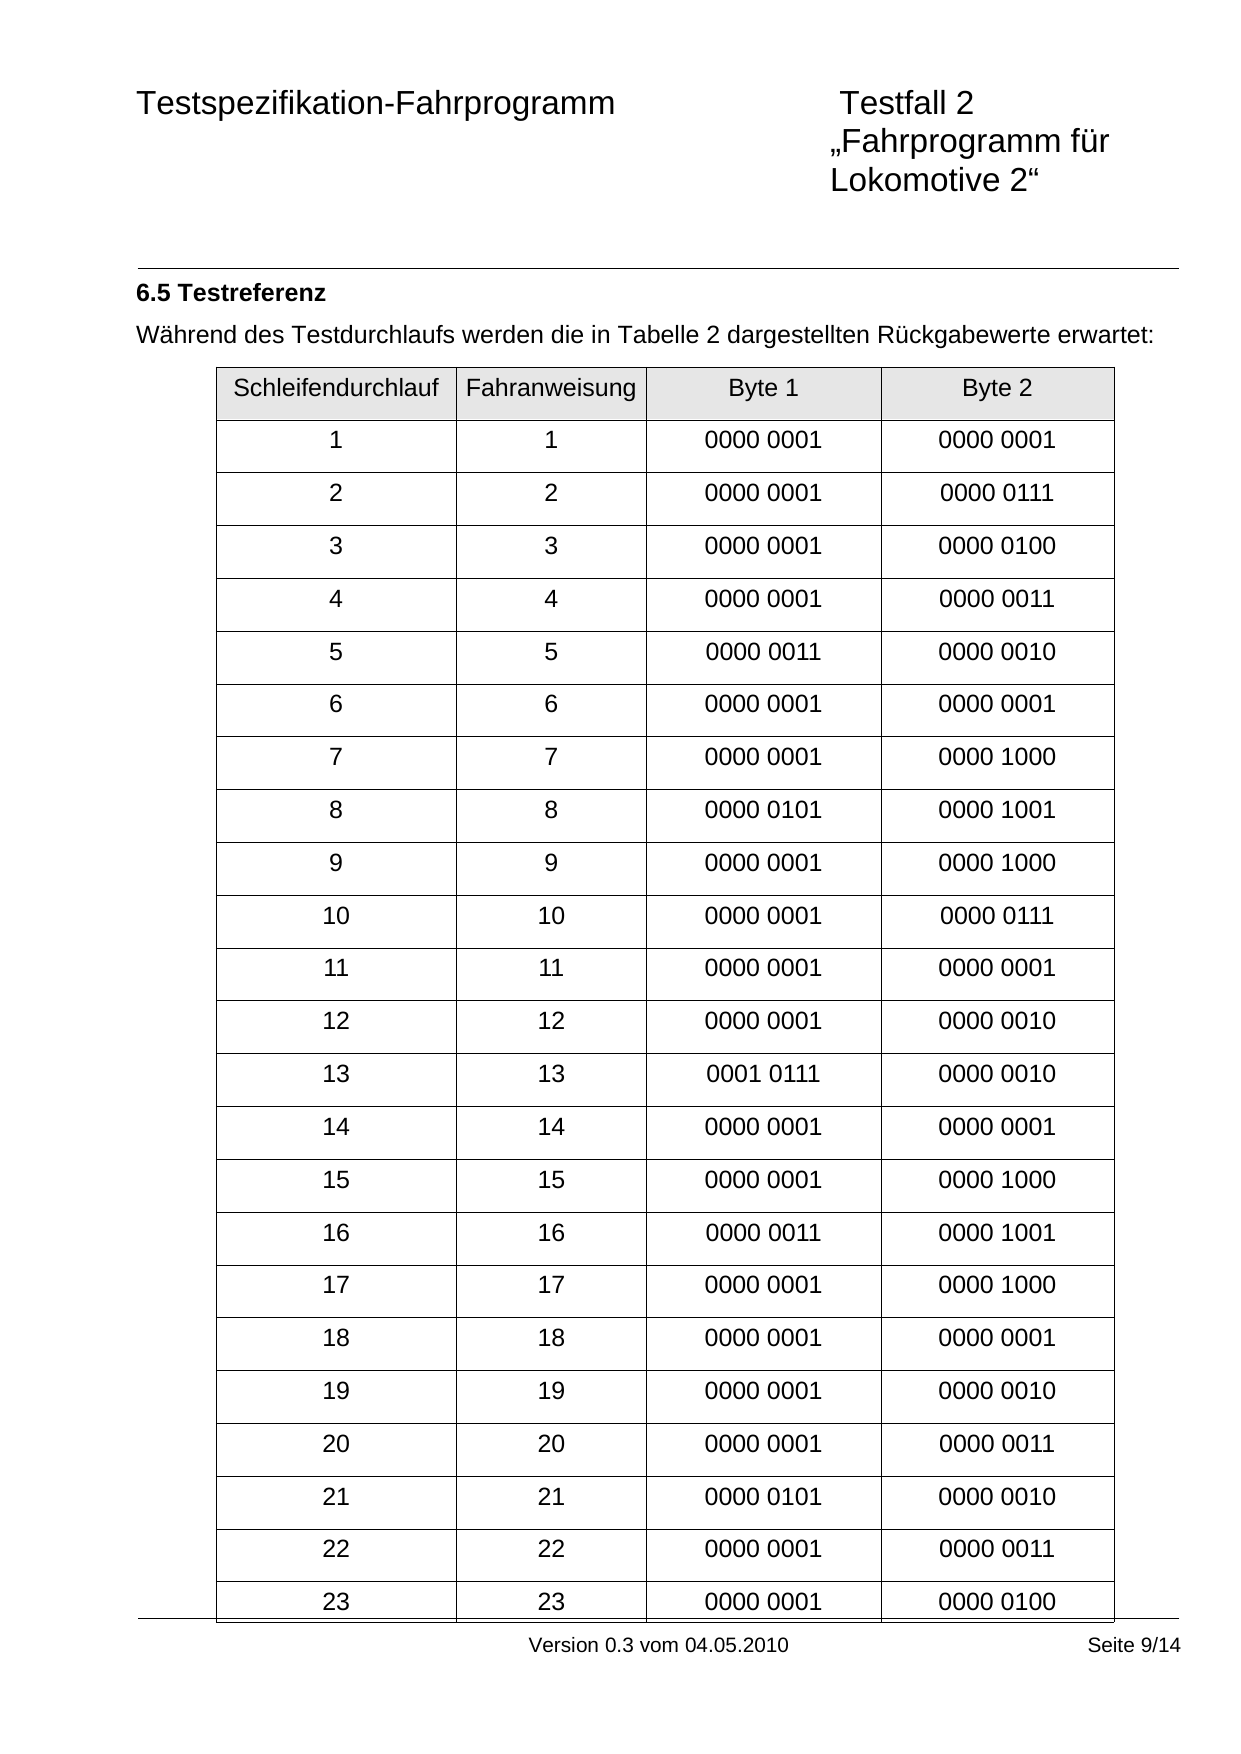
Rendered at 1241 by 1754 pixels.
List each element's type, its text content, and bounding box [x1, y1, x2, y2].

table_cell 0000 0001 [882, 1107, 1114, 1159]
table_cell 22 [457, 1530, 646, 1581]
table_cell 4 [457, 579, 646, 631]
table_cell 0000 0001 [647, 896, 881, 948]
table_cell 2 [217, 473, 456, 525]
table_cell 16 [457, 1213, 646, 1264]
table_cell 0000 1000 [882, 1266, 1114, 1317]
table_cell 0000 0001 [647, 1001, 881, 1053]
table_cell 21 [217, 1477, 456, 1528]
table_cell 0001 0111 [647, 1054, 881, 1106]
table_cell 19 [217, 1371, 456, 1423]
table_cell 23 [457, 1582, 646, 1612]
table_cell 10 [217, 896, 456, 948]
table_cell 5 [217, 632, 456, 683]
table_cell 0000 0010 [882, 1477, 1114, 1528]
table_cell 0000 0011 [647, 632, 881, 683]
table_cell 0000 0111 [882, 473, 1114, 525]
table_cell 10 [457, 896, 646, 948]
table_cell 6 [457, 685, 646, 736]
table_cell 9 [217, 843, 456, 895]
table_cell 0000 0001 [647, 1160, 881, 1212]
table_header Byte 2 [882, 368, 1114, 419]
table_cell 12 [217, 1001, 456, 1053]
table_cell 15 [217, 1160, 456, 1212]
table_cell 18 [457, 1318, 646, 1370]
table_cell 0000 1000 [882, 737, 1114, 789]
table_cell 9 [457, 843, 646, 895]
table_cell 1 [457, 421, 646, 472]
table_cell 0000 1000 [882, 843, 1114, 895]
table_cell 14 [457, 1107, 646, 1159]
table_cell 23 [217, 1582, 456, 1612]
table_cell 2 [457, 473, 646, 525]
table_cell 0000 0001 [882, 949, 1114, 1000]
table_cell 0000 0011 [882, 579, 1114, 631]
table_cell 0000 0101 [647, 790, 881, 842]
table_cell 0000 0001 [647, 1318, 881, 1370]
table_cell 0000 0010 [882, 1054, 1114, 1106]
table_header Schleifendurchlauf [217, 368, 456, 419]
table_cell 7 [217, 737, 456, 789]
table_cell 0000 0001 [647, 843, 881, 895]
table_cell 0000 0001 [647, 421, 881, 472]
table_cell 22 [217, 1530, 456, 1581]
table_cell 17 [217, 1266, 456, 1317]
table_cell 0000 1000 [882, 1160, 1114, 1212]
table_cell 0000 1001 [882, 1213, 1114, 1264]
table_cell 0000 0001 [647, 473, 881, 525]
table_cell 4 [217, 579, 456, 631]
table_cell 1 [217, 421, 456, 472]
table_cell 5 [457, 632, 646, 683]
table_cell 0000 0001 [882, 685, 1114, 736]
subtitle Testreferenz [136, 289, 1181, 307]
table_cell 0000 0001 [647, 1371, 881, 1423]
table_cell 11 [217, 949, 456, 1000]
table_cell 0000 0011 [882, 1530, 1114, 1581]
table_cell 21 [457, 1477, 646, 1528]
table_header Byte 1 [647, 368, 881, 419]
table_cell 0000 0011 [882, 1424, 1114, 1476]
table_cell 0000 0001 [647, 526, 881, 578]
table_cell 0000 0001 [647, 1582, 881, 1612]
text Während des Testdurchlaufs werden die in Tabelle 2 dargestellten Rückgabewerte erwartet: [136, 319, 1181, 348]
table_cell 15 [457, 1160, 646, 1212]
table_cell 13 [217, 1054, 456, 1106]
table_cell 7 [457, 737, 646, 789]
table_cell 0000 0111 [882, 896, 1114, 948]
table_cell 12 [457, 1001, 646, 1053]
table_cell 18 [217, 1318, 456, 1370]
table_cell 0000 0011 [647, 1213, 881, 1264]
table_cell 0000 0001 [882, 1318, 1114, 1370]
table_cell 17 [457, 1266, 646, 1317]
table_cell 6 [217, 685, 456, 736]
table_cell 0000 0001 [647, 579, 881, 631]
table_cell 0000 0001 [647, 1266, 881, 1317]
table_header Fahranweisung [457, 368, 646, 419]
table_cell 0000 0001 [647, 737, 881, 789]
table_cell 0000 0001 [647, 1107, 881, 1159]
table_cell 16 [217, 1213, 456, 1264]
table_cell 0000 0001 [647, 685, 881, 736]
table_cell 8 [457, 790, 646, 842]
table_cell 0000 0010 [882, 1371, 1114, 1423]
table_cell 20 [217, 1424, 456, 1476]
table_cell 0000 0001 [882, 421, 1114, 472]
table_cell 3 [457, 526, 646, 578]
table_cell 0000 0010 [882, 632, 1114, 683]
table_cell 0000 0001 [647, 1530, 881, 1581]
table_cell 0000 0100 [882, 526, 1114, 578]
table_cell 0000 0001 [647, 1424, 881, 1476]
table_cell 0000 1001 [882, 790, 1114, 842]
table_cell 20 [457, 1424, 646, 1476]
table_cell 0000 0010 [882, 1001, 1114, 1053]
table_cell 11 [457, 949, 646, 1000]
table_cell 13 [457, 1054, 646, 1106]
table_cell 8 [217, 790, 456, 842]
table_cell 0000 0101 [647, 1477, 881, 1528]
table_cell 19 [457, 1371, 646, 1423]
table_cell 14 [217, 1107, 456, 1159]
table_cell 3 [217, 526, 456, 578]
table_cell 0000 0100 [882, 1582, 1114, 1612]
table_cell 0000 0001 [647, 949, 881, 1000]
